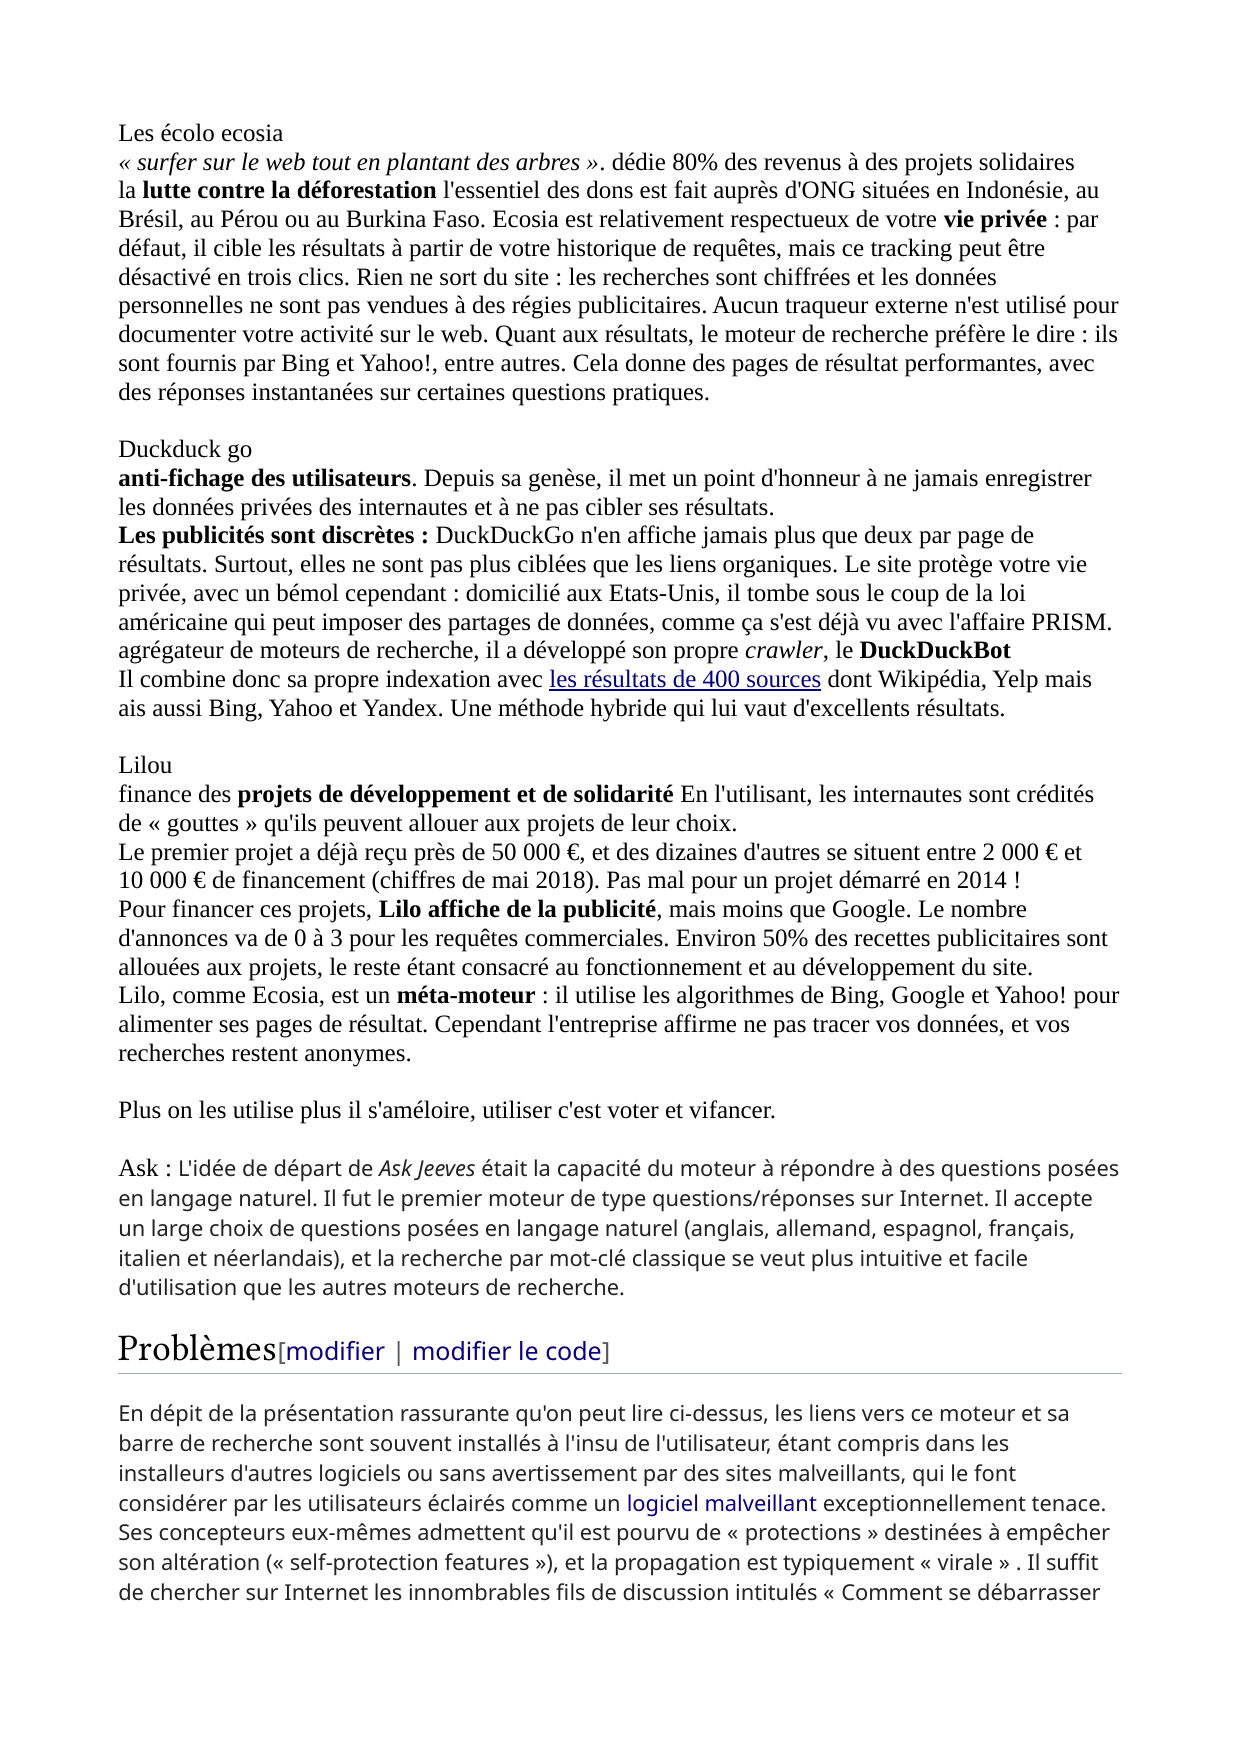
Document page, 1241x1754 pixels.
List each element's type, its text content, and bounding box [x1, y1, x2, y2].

text Les publicités sont discrètes : DuckDuckGo n'en affiche jamais plus que deux par page de résultats. Surtout, elles ne sont pas plus ciblées que les liens organiques. Le site protège votre vie privée, avec un bémol cependant : domicilié aux Etats-Unis, il tombe sous le coup de la loi américaine qui peut imposer des partages de données, comme ça s'est déjà vu avec l'affaire PRISM. [118, 521, 1122, 636]
text Lilo, comme Ecosia, est un méta-moteur : il utilise les algorithmes de Bing, Google et Yahoo! pour alimenter ses pages de résultat. Cependant l'entreprise affirme ne pas tracer vos données, et vos recherches restent anonymes. [118, 981, 1122, 1067]
text Duckduck go [118, 434, 1122, 463]
text Le premier projet a déjà reçu près de 50 000 €, et des dizaines d'autres se situent entre 2 000 € et 10 000 € de financement (chiffres de mai 2018). Pas mal pour un projet démarré en 2014 ! [118, 837, 1122, 894]
text la lutte contre la déforestation l'essentiel des dons est fait auprès d'ONG situées en Indonésie, au Brésil, au Pérou ou au Burkina Faso. Ecosia est relativement respectueux de votre vie privée : par défaut, il cible les résultats à partir de votre historique de requêtes, mais ce tracking peut être désactivé en trois clics. Rien ne sort du site : les recherches sont chiffrées et les données personnelles ne sont pas vendues à des régies publicitaires. Aucun traqueur externe n'est utilisé pour documenter votre activité sur le web. Quant aux résultats, le moteur de recherche préfère le dire : ils sont fournis par Bing et Yahoo!, entre autres. Cela donne des pages de résultat performantes, avec des réponses instantanées sur certaines questions pratiques. [118, 176, 1122, 406]
text Pour financer ces projets, Lilo affiche de la publicité, mais moins que Google. Le nombre d'annonces va de 0 à 3 pour les requêtes commerciales. Environ 50% des recettes publicitaires sont allouées aux projets, le reste étant consacré au fonctionnement et au développement du site. [118, 894, 1122, 981]
text Ask : L'idée de départ de Ask Jeeves était la capacité du moteur à répondre à des questions posées en langage naturel. Il fut le premier moteur de type questions/réponses sur Internet. Il accepte un large choix de questions posées en langage naturel (anglais, allemand, espagnol, français, italien et néerlandais), et la recherche par mot-clé classique se veut plus intuitive et facile d'utilisation que les autres moteurs de recherche. [118, 1153, 1122, 1302]
subtitle Problèmes[modifier | modifier le code] [118, 1327, 1122, 1373]
text finance des projets de développement et de solidarité En l'utilisant, les internautes sont crédités de « gouttes » qu'ils peuvent allouer aux projets de leur choix. [118, 779, 1122, 837]
text Les écolo ecosia [118, 118, 1122, 147]
text anti-fichage des utilisateurs. Depuis sa genèse, il met un point d'honneur à ne jamais enregistrer les données privées des internautes et à ne pas cibler ses résultats. [118, 463, 1122, 521]
text Lilou [118, 751, 1122, 779]
text « surfer sur le web tout en plantant des arbres ». dédie 80% des revenus à des projets solidaires [118, 147, 1122, 176]
text Plus on les utilise plus il s'améloire, utiliser c'est voter et vifancer. [118, 1096, 1122, 1124]
text Il combine donc sa propre indexation avec les résultats de 400 sources dont Wikipédia, Yelp mais ais aussi Bing, Yahoo et Yandex. Une méthode hybride qui lui vaut d'excellents résultats. [118, 664, 1122, 722]
text agrégateur de moteurs de recherche, il a développé son propre crawler, le DuckDuckBot [118, 636, 1122, 664]
text En dépit de la présentation rassurante qu'on peut lire ci-dessus, les liens vers ce moteur et sa barre de recherche sont souvent installés à l'insu de l'utilisateur, étant compris dans les installeurs d'autres logiciels ou sans avertissement par des sites malveillants, qui le font considérer par les utilisateurs éclairés comme un logiciel malveillant exceptionnellement tenace. Ses concepteurs eux-mêmes admettent qu'il est pourvu de « protections » destinées à empêcher son altération (« self-protection features »), et la propagation est typiquement « virale » . Il suffit de chercher sur Internet les innombrables fils de discussion intitulés « Comment se débarrasser [118, 1398, 1122, 1607]
